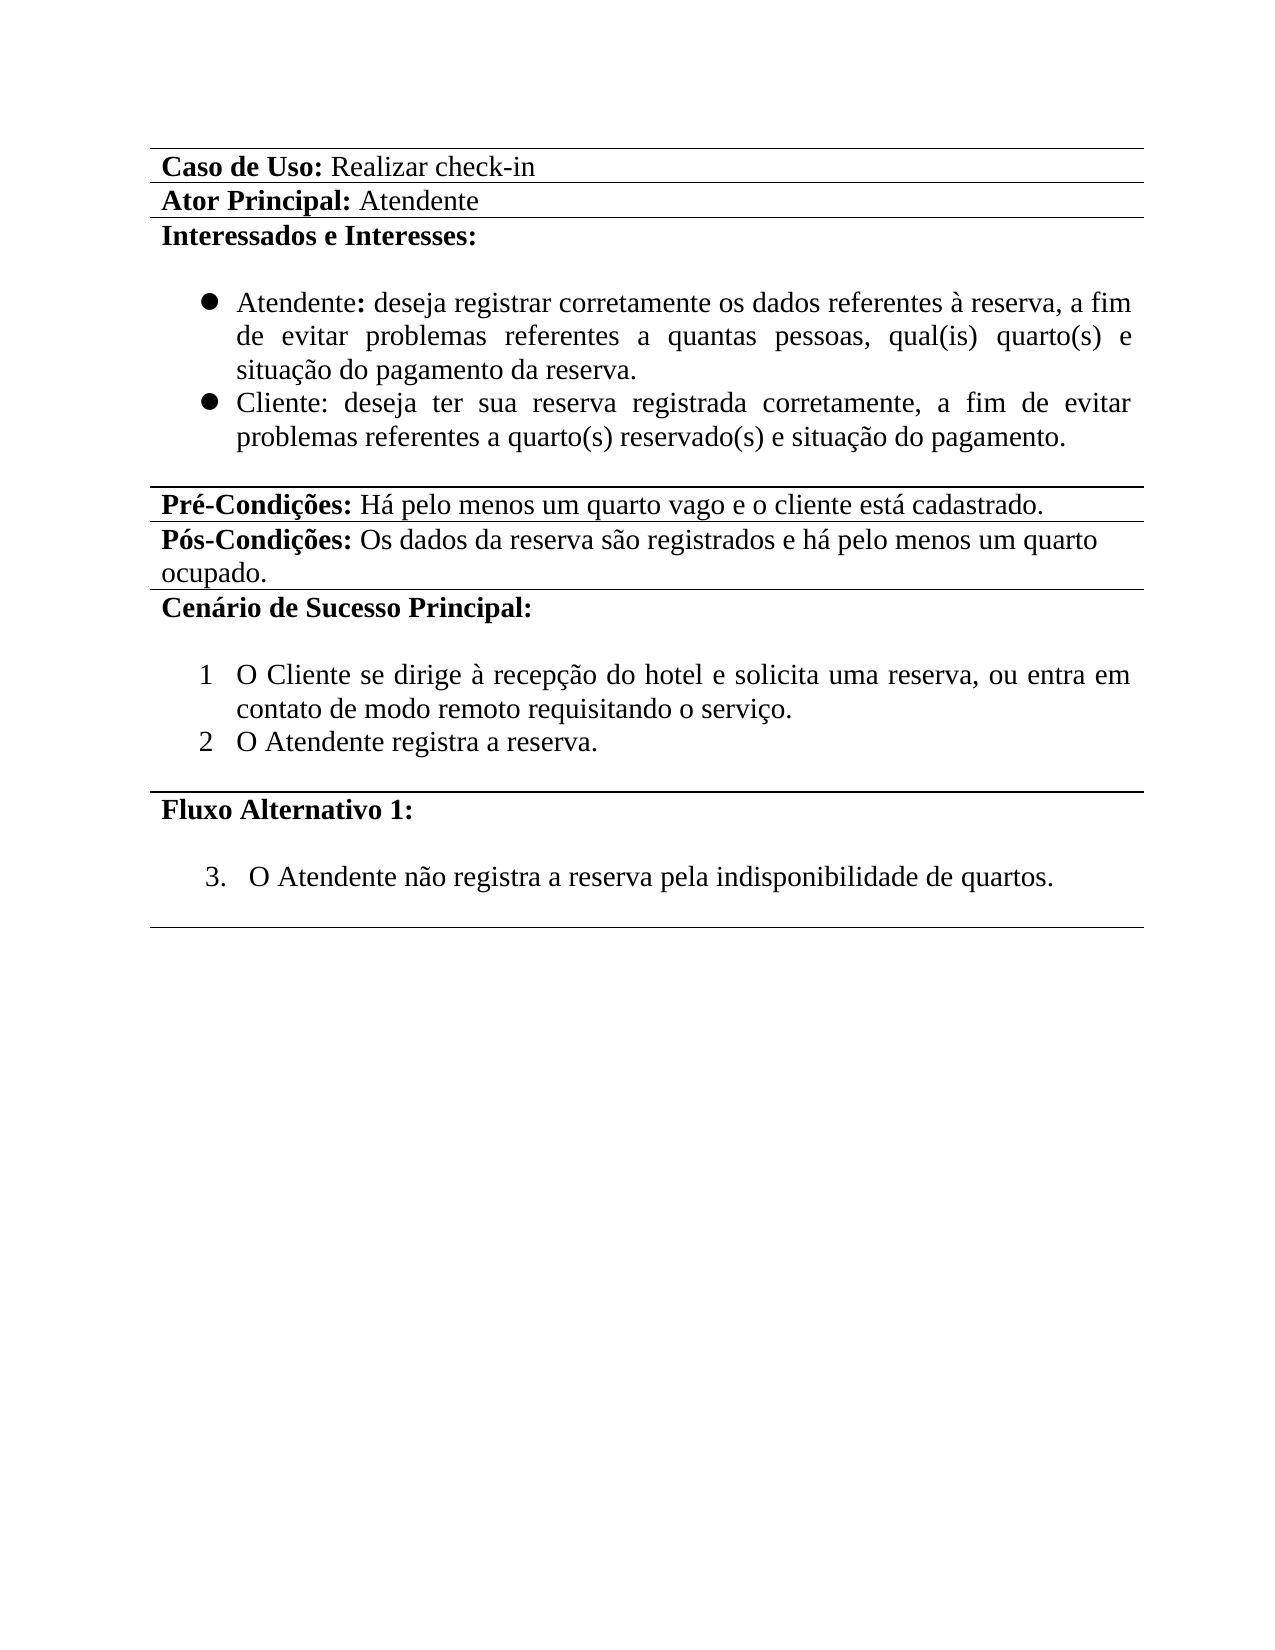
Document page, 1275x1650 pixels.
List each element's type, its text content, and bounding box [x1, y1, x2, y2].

table_cell Ator Principal: Atendente [150, 183, 1143, 217]
table_cell Interessados e Interesses: Atendente: deseja registrar corretamente os dados referentes à reserva, a fim de evitar problemas referentes a quantas pessoas, qual(is) quarto(s) e situação do pagamento da reserva. Cliente: deseja ter sua reserva registrada corretamente, a fim de evitar problemas referentes a quarto(s) reservado(s) e situação do pagamento. [150, 218, 1143, 486]
table_cell Fluxo Alternativo 1: 3. O Atendente não registra a reserva pela indisponibilidade de quartos. [150, 793, 1143, 927]
table_cell Pós-Condições: Os dados da reserva são registrados e há pelo menos um quarto ocupado. [150, 522, 1143, 589]
table_header Caso de Uso: Realizar check-in [150, 149, 1143, 182]
table_cell Pré-Condições: Há pelo menos um quarto vago e o cliente está cadastrado. [150, 488, 1143, 521]
table_cell Cenário de Sucesso Principal: O Cliente se dirige à recepção do hotel e solicita uma reserva, ou entra em contato de modo remoto requisitando o serviço. O Atendente registra a reserva. [150, 590, 1143, 791]
